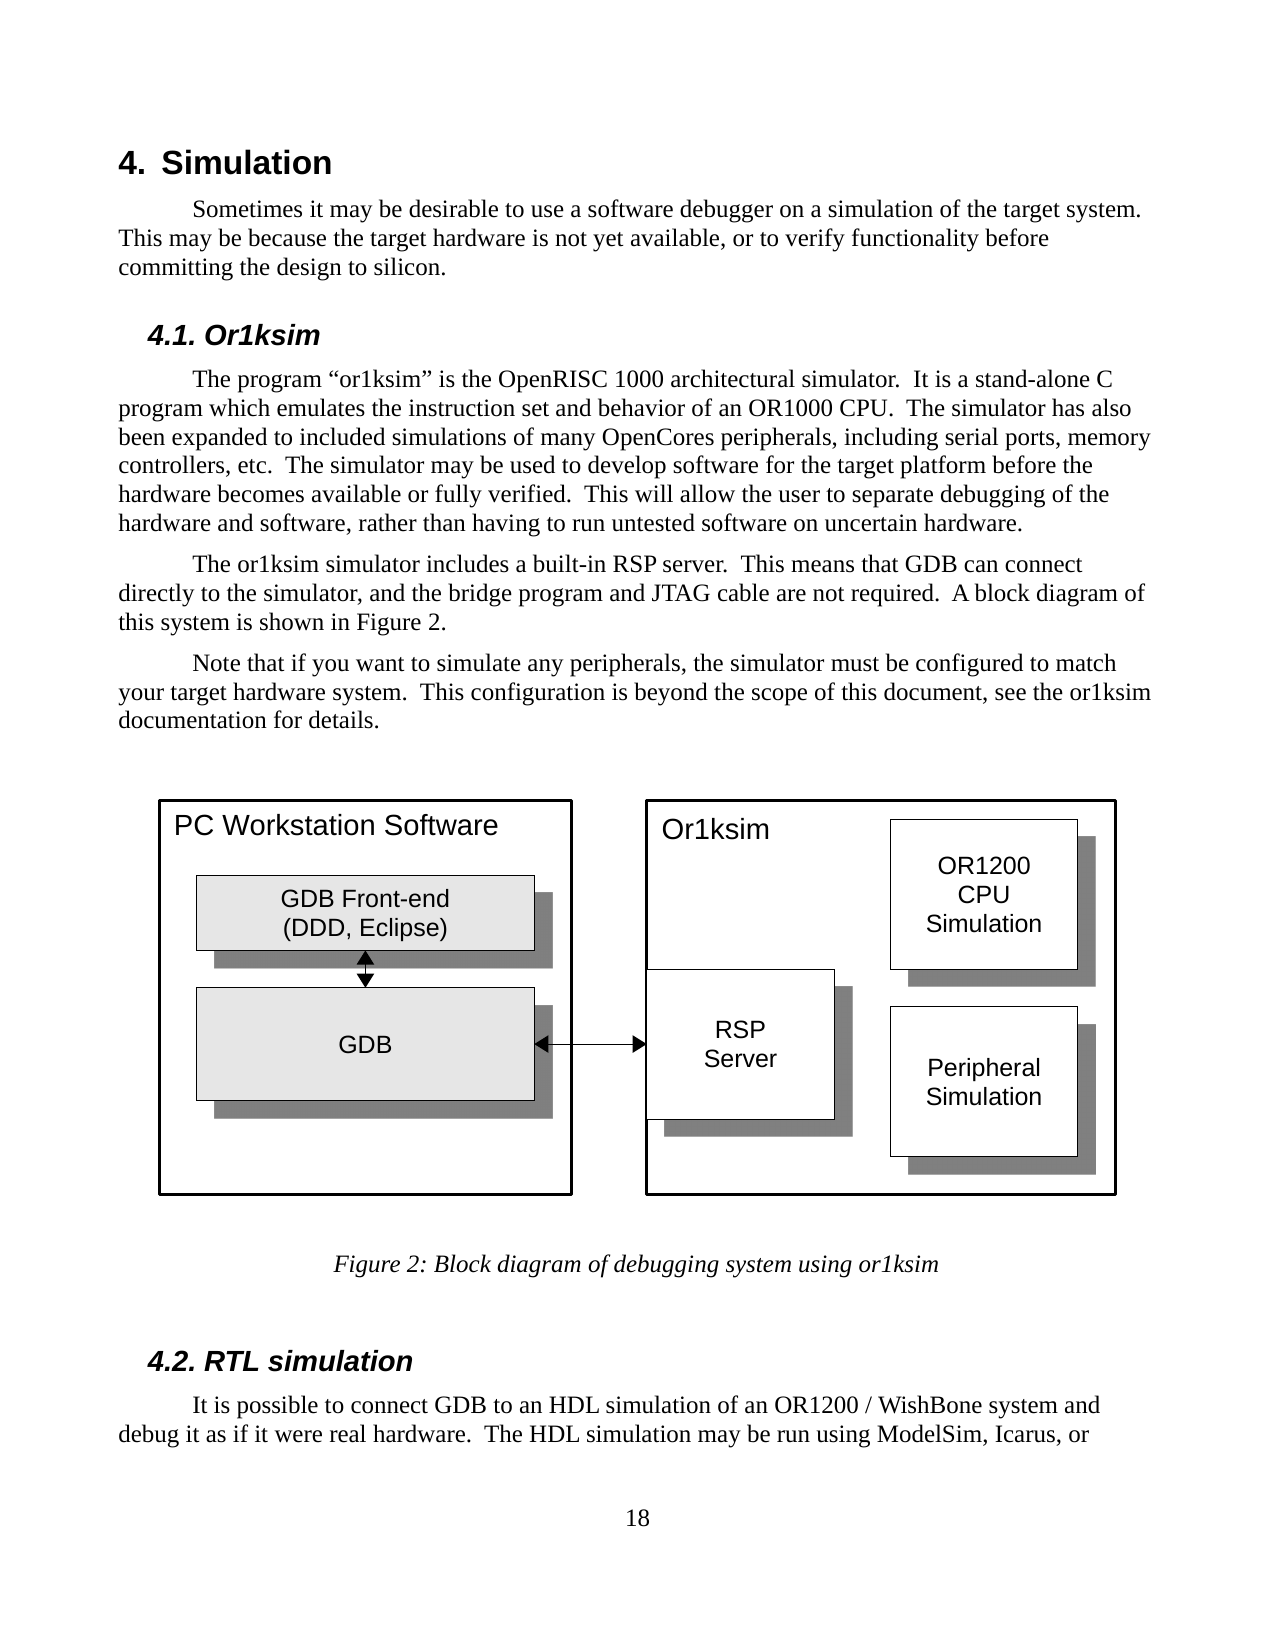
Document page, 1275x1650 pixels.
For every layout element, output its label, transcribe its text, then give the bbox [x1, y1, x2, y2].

text The or1ksim simulator includes a built-in RSP server. This means that GDB can connect directly to the simulator, and the bridge program and JTAG cable are not required. A block diagram of this system is shown in Figure 2. [118, 549, 1157, 635]
text Note that if you want to simulate any peripherals, the simulator must be configured to match your target hardware system. This configuration is beyond the scope of this document, see the or1ksim documentation for details. [118, 648, 1157, 734]
text Figure 2: Block diagram of debugging system using or1ksim [118, 1249, 1157, 1278]
text The program “or1ksim” is the OpenRISC 1000 architectural simulator. It is a stand-alone C program which emulates the instruction set and behavior of an OR1000 CPU. The simulator has also been expanded to included simulations of many OpenCores peripherals, including serial ports, memory controllers, etc. The simulator may be used to develop software for the target platform before the hardware becomes available or fully verified. This will allow the user to separate debugging of the hardware and software, rather than having to run untested software on uncertain hardware. [118, 364, 1157, 537]
subtitle RTL simulation [148, 1344, 1157, 1378]
text It is possible to connect GDB to an HDL simulation of an OR1200 / WishBone system and debug it as if it were real hardware. The HDL simulation may be run using ModelSim, Icarus, or [118, 1391, 1157, 1448]
text Sometimes it may be desirable to use a software debugger on a simulation of the target system. This may be because the target hardware is not yet available, or to verify functionality before committing the design to silicon. [118, 194, 1157, 281]
subtitle Or1ksim [148, 318, 1157, 352]
subtitle Simulation [118, 143, 1157, 182]
